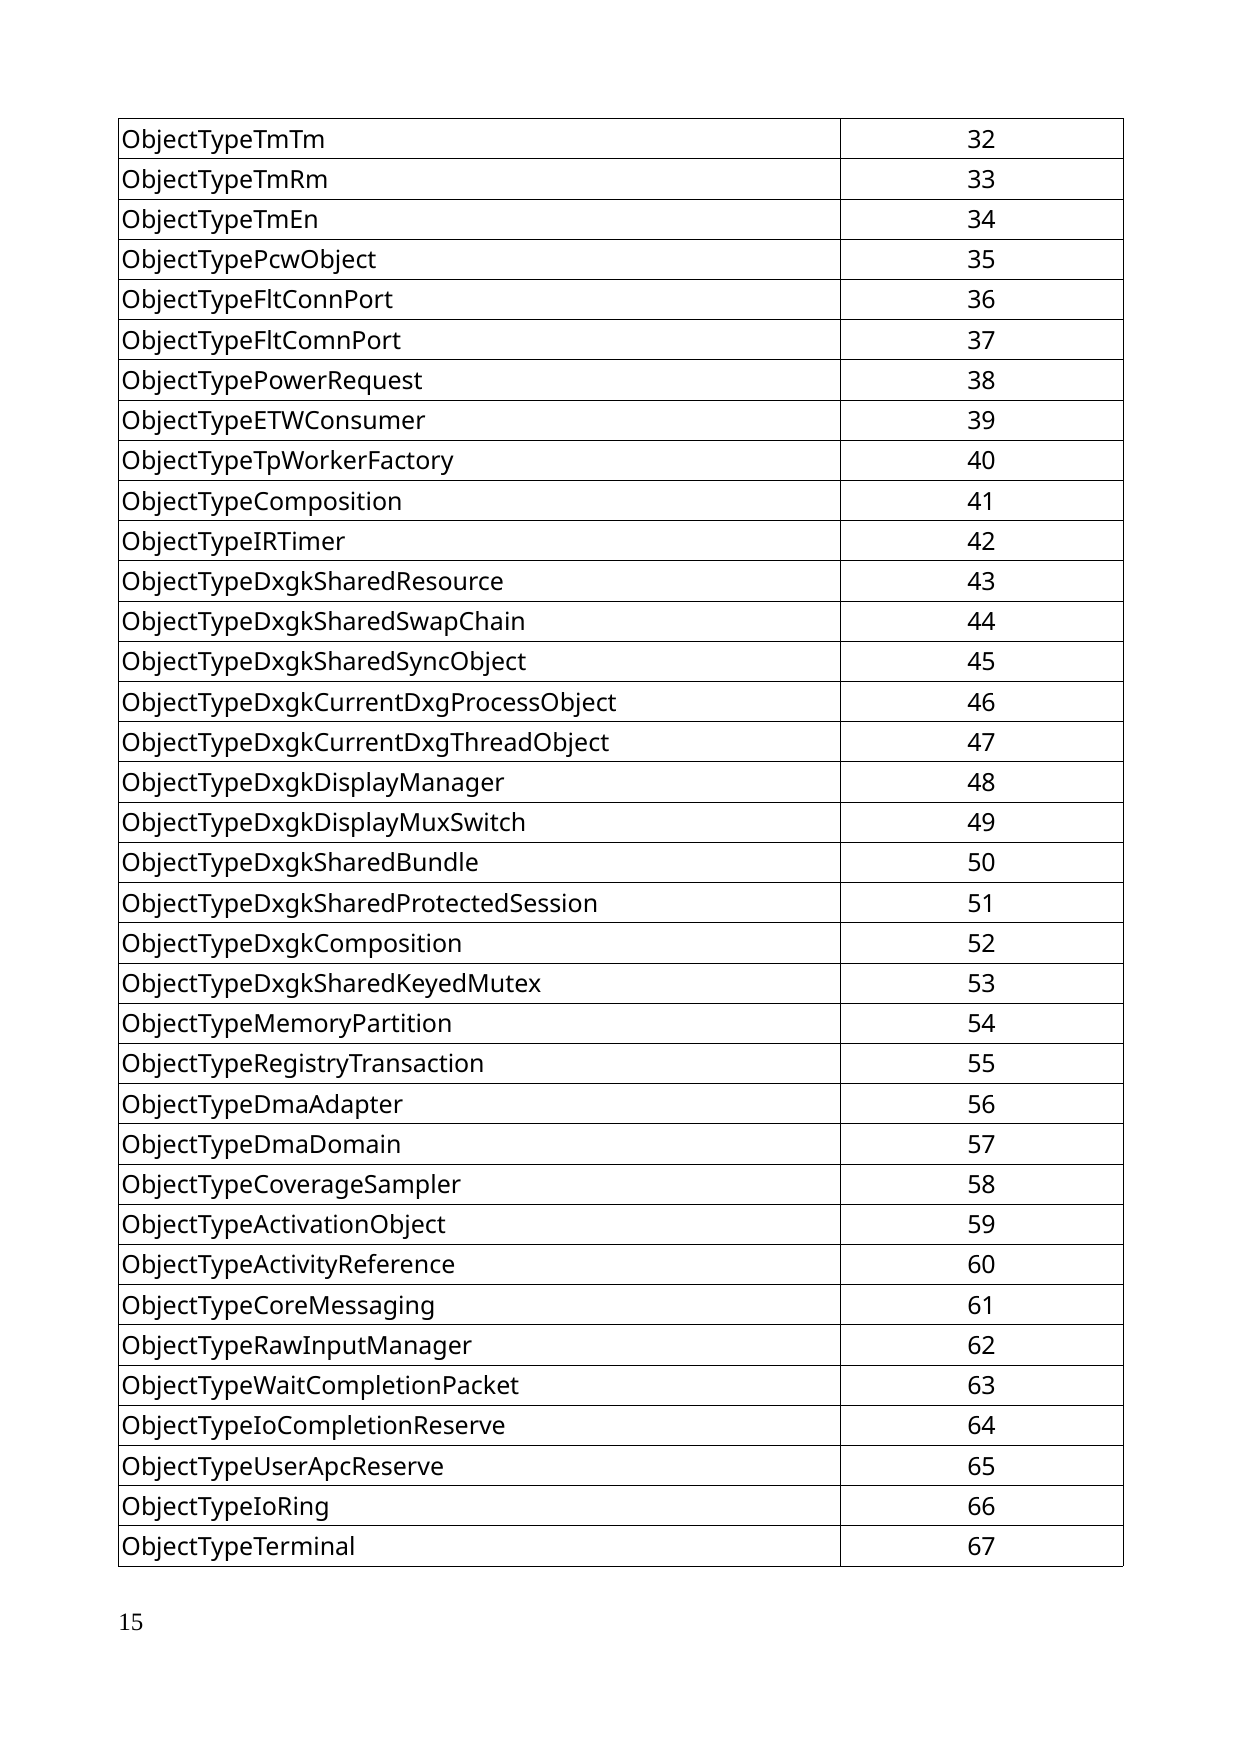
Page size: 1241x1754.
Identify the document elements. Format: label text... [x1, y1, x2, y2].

table_cell 38 [841, 360, 1123, 399]
table_cell ObjectTypeTerminal [119, 1526, 840, 1566]
table_cell ObjectTypeDxgkSharedSyncObject [119, 642, 840, 681]
table_cell ObjectTypeComposition [119, 481, 840, 520]
table_cell 54 [841, 1004, 1123, 1043]
table_cell ObjectTypeActivationObject [119, 1205, 840, 1244]
table_cell 45 [841, 642, 1123, 681]
table_cell ObjectTypeFltConnPort [119, 280, 840, 319]
table_cell ObjectTypeTpWorkerFactory [119, 441, 840, 480]
table_cell 58 [841, 1165, 1123, 1204]
table_cell ObjectTypeTmRm [119, 159, 840, 198]
table_cell ObjectTypeETWConsumer [119, 401, 840, 440]
table_cell 44 [841, 602, 1123, 641]
table_cell ObjectTypeRegistryTransaction [119, 1044, 840, 1083]
table_cell ObjectTypeIoCompletionReserve [119, 1406, 840, 1445]
table_cell 53 [841, 964, 1123, 1003]
table_cell 36 [841, 280, 1123, 319]
table_cell ObjectTypeDxgkDisplayManager [119, 762, 840, 802]
table_cell 61 [841, 1285, 1123, 1324]
table_cell 47 [841, 722, 1123, 761]
table_cell 32 [841, 119, 1123, 158]
table_cell 46 [841, 682, 1123, 721]
table_cell ObjectTypeDxgkDisplayMuxSwitch [119, 803, 840, 842]
table_cell ObjectTypeTmTm [119, 119, 840, 158]
table_cell 34 [841, 200, 1123, 239]
table_cell 49 [841, 803, 1123, 842]
table_cell ObjectTypeDmaDomain [119, 1124, 840, 1163]
table_cell ObjectTypeCoverageSampler [119, 1165, 840, 1204]
table_cell 41 [841, 481, 1123, 520]
table_cell ObjectTypeDmaAdapter [119, 1084, 840, 1123]
table_cell ObjectTypePowerRequest [119, 360, 840, 399]
table_cell 48 [841, 762, 1123, 802]
table_cell 43 [841, 561, 1123, 601]
table_cell 52 [841, 923, 1123, 962]
table_cell ObjectTypeDxgkSharedBundle [119, 843, 840, 882]
table_cell 57 [841, 1124, 1123, 1163]
table_cell ObjectTypeCoreMessaging [119, 1285, 840, 1324]
table_cell ObjectTypeIRTimer [119, 521, 840, 560]
table_cell 59 [841, 1205, 1123, 1244]
table_cell ObjectTypeFltComnPort [119, 320, 840, 359]
table_cell 62 [841, 1325, 1123, 1364]
table_cell 50 [841, 843, 1123, 882]
table_cell ObjectTypeDxgkSharedProtectedSession [119, 883, 840, 922]
table_cell ObjectTypeIoRing [119, 1486, 840, 1525]
table_cell ObjectTypeDxgkCurrentDxgProcessObject [119, 682, 840, 721]
table_cell ObjectTypeUserApcReserve [119, 1446, 840, 1485]
table_cell ObjectTypeDxgkCurrentDxgThreadObject [119, 722, 840, 761]
table_cell 65 [841, 1446, 1123, 1485]
table_cell ObjectTypeDxgkSharedResource [119, 561, 840, 601]
table_cell 40 [841, 441, 1123, 480]
table_cell ObjectTypeDxgkComposition [119, 923, 840, 962]
table_cell 33 [841, 159, 1123, 198]
table_cell ObjectTypeDxgkSharedKeyedMutex [119, 964, 840, 1003]
table_cell 64 [841, 1406, 1123, 1445]
table_cell 67 [841, 1526, 1123, 1566]
table_cell ObjectTypeTmEn [119, 200, 840, 239]
table_cell 66 [841, 1486, 1123, 1525]
table_cell ObjectTypePcwObject [119, 240, 840, 279]
table_cell 42 [841, 521, 1123, 560]
table_cell 39 [841, 401, 1123, 440]
table_cell ObjectTypeDxgkSharedSwapChain [119, 602, 840, 641]
table_cell 55 [841, 1044, 1123, 1083]
table_cell 60 [841, 1245, 1123, 1284]
table_cell 35 [841, 240, 1123, 279]
table_cell 51 [841, 883, 1123, 922]
table_cell 37 [841, 320, 1123, 359]
table_cell ObjectTypeWaitCompletionPacket [119, 1366, 840, 1405]
table_cell 63 [841, 1366, 1123, 1405]
table_cell ObjectTypeRawInputManager [119, 1325, 840, 1364]
table_cell ObjectTypeMemoryPartition [119, 1004, 840, 1043]
table_cell ObjectTypeActivityReference [119, 1245, 840, 1284]
table_cell 56 [841, 1084, 1123, 1123]
